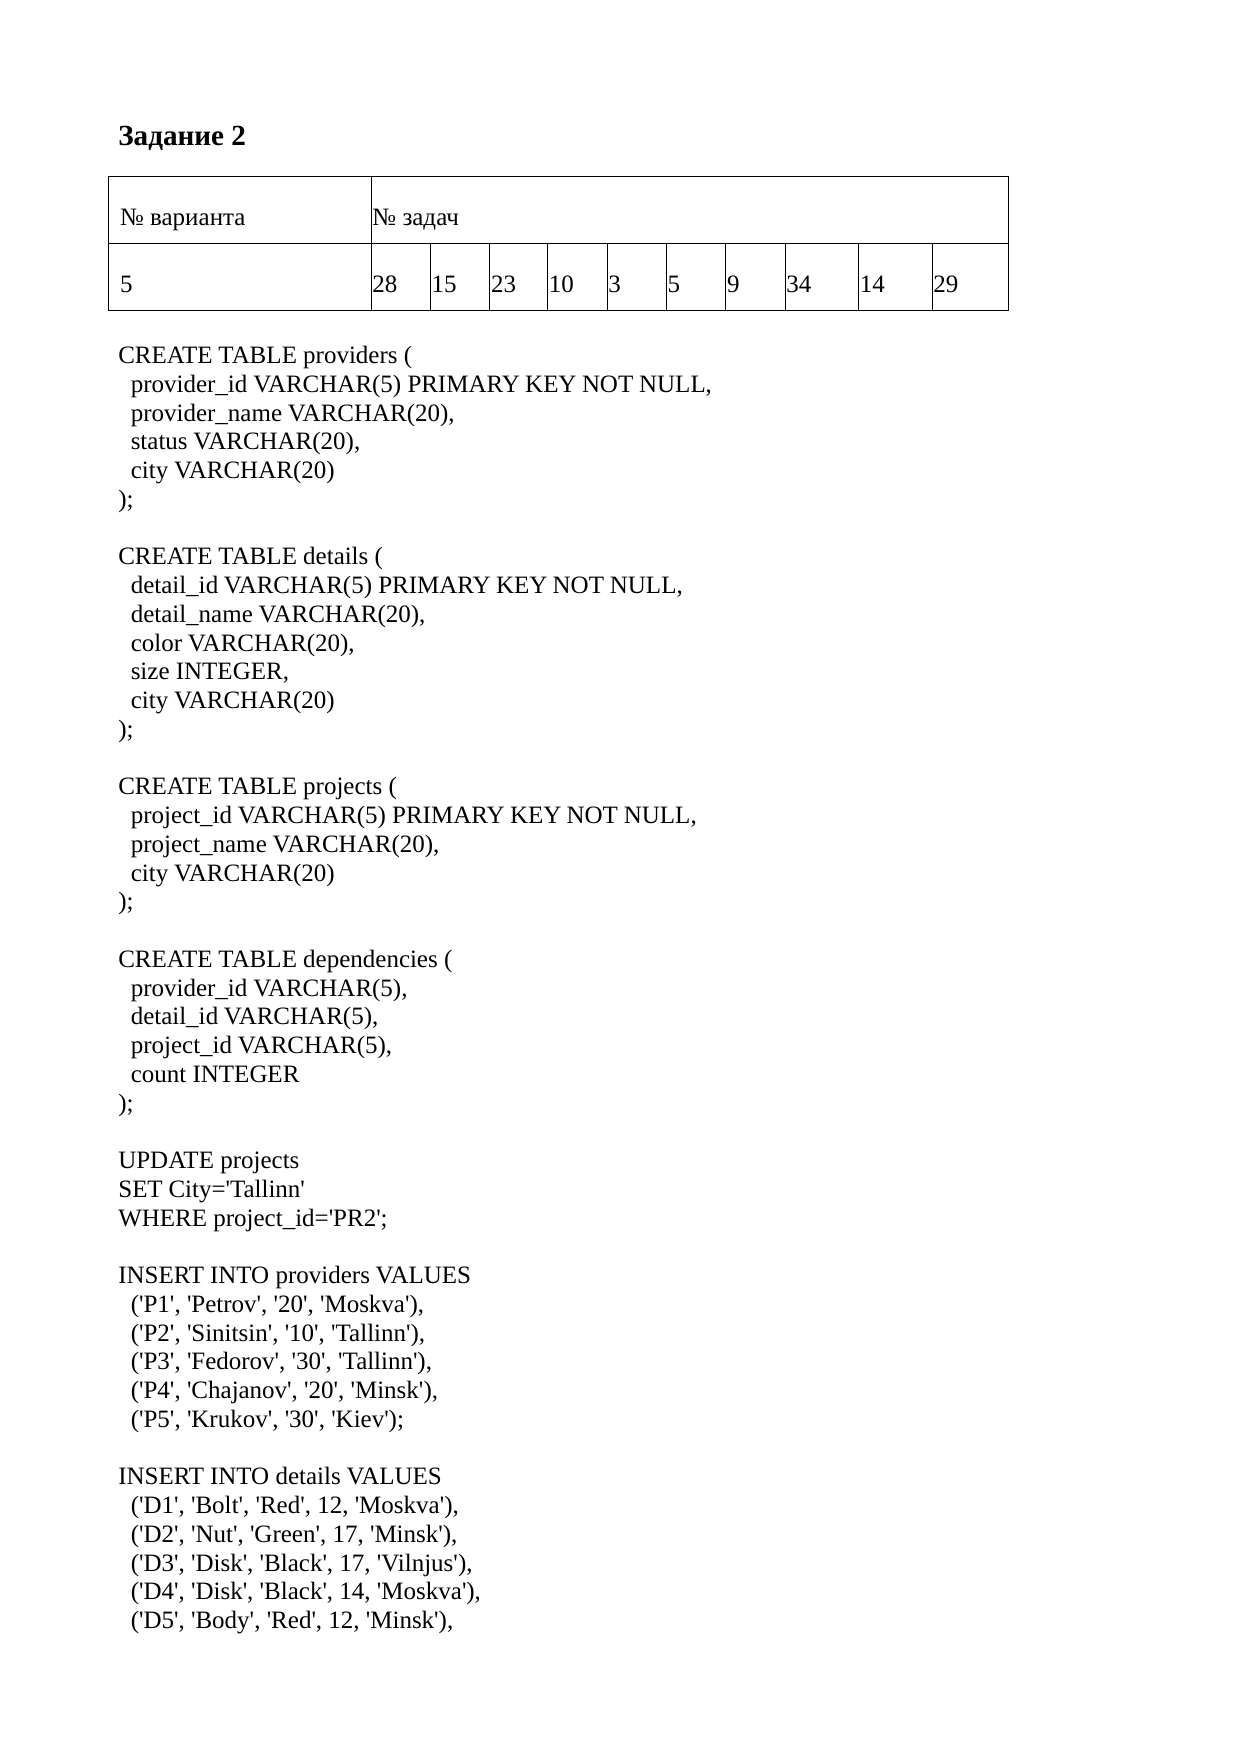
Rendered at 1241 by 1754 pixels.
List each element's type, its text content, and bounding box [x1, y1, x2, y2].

text ('P1', 'Petrov', '20', 'Moskva'), [118, 1289, 1122, 1318]
text SET City='Tallinn' [118, 1174, 1122, 1203]
text ('D2', 'Nut', 'Green', 17, 'Minsk'), [118, 1519, 1122, 1548]
table_cell 3 [608, 244, 666, 310]
text WHERE project_id='PR2'; [118, 1203, 1122, 1231]
text project_id VARCHAR(5) PRIMARY KEY NOT NULL, [118, 800, 1122, 829]
text Задание 2 [118, 118, 1122, 152]
table_cell 15 [431, 244, 489, 310]
text INSERT INTO providers VALUES [118, 1260, 1122, 1289]
text detail_id VARCHAR(5) PRIMARY KEY NOT NULL, [118, 570, 1122, 599]
text ); [118, 1088, 1122, 1116]
text status VARCHAR(20), [118, 426, 1122, 455]
text ('D3', 'Disk', 'Black', 17, 'Vilnjus'), [118, 1548, 1122, 1576]
table_header № задач [372, 177, 1008, 243]
text UPDATE projects [118, 1145, 1122, 1174]
table_cell 28 [372, 244, 430, 310]
table_cell 34 [786, 244, 858, 310]
text ('P5', 'Krukov', '30', 'Kiev'); [118, 1404, 1122, 1433]
text INSERT INTO details VALUES [118, 1461, 1122, 1490]
text CREATE TABLE dependencies ( [118, 944, 1122, 973]
table_cell 5 [667, 244, 725, 310]
table_cell 9 [726, 244, 785, 310]
text detail_id VARCHAR(5), [118, 1001, 1122, 1030]
text ); [118, 886, 1122, 915]
text CREATE TABLE details ( [118, 541, 1122, 570]
text ('D4', 'Disk', 'Black', 14, 'Moskva'), [118, 1576, 1122, 1605]
text provider_id VARCHAR(5), [118, 973, 1122, 1001]
text provider_name VARCHAR(20), [118, 398, 1122, 426]
text CREATE TABLE providers ( [118, 340, 1122, 369]
table_cell 5 [109, 244, 371, 310]
text color VARCHAR(20), [118, 628, 1122, 656]
text CREATE TABLE projects ( [118, 771, 1122, 800]
table_cell 23 [490, 244, 547, 310]
text detail_name VARCHAR(20), [118, 599, 1122, 628]
table_cell 14 [859, 244, 932, 310]
table_header № варианта [109, 177, 371, 243]
text project_id VARCHAR(5), [118, 1030, 1122, 1059]
text ); [118, 714, 1122, 743]
text ('P3', 'Fedorov', '30', 'Tallinn'), [118, 1346, 1122, 1375]
text city VARCHAR(20) [118, 455, 1122, 484]
text provider_id VARCHAR(5) PRIMARY KEY NOT NULL, [118, 369, 1122, 398]
table_cell 10 [548, 244, 607, 310]
text ('P4', 'Chajanov', '20', 'Minsk'), [118, 1375, 1122, 1404]
text size INTEGER, [118, 656, 1122, 685]
text project_name VARCHAR(20), [118, 829, 1122, 858]
text ('D5', 'Body', 'Red', 12, 'Minsk'), [118, 1605, 1122, 1634]
text city VARCHAR(20) [118, 858, 1122, 886]
text ); [118, 484, 1122, 513]
text city VARCHAR(20) [118, 685, 1122, 714]
table_cell 29 [933, 244, 1008, 310]
text count INTEGER [118, 1059, 1122, 1088]
text ('D1', 'Bolt', 'Red', 12, 'Moskva'), [118, 1490, 1122, 1519]
text ('P2', 'Sinitsin', '10', 'Tallinn'), [118, 1318, 1122, 1346]
